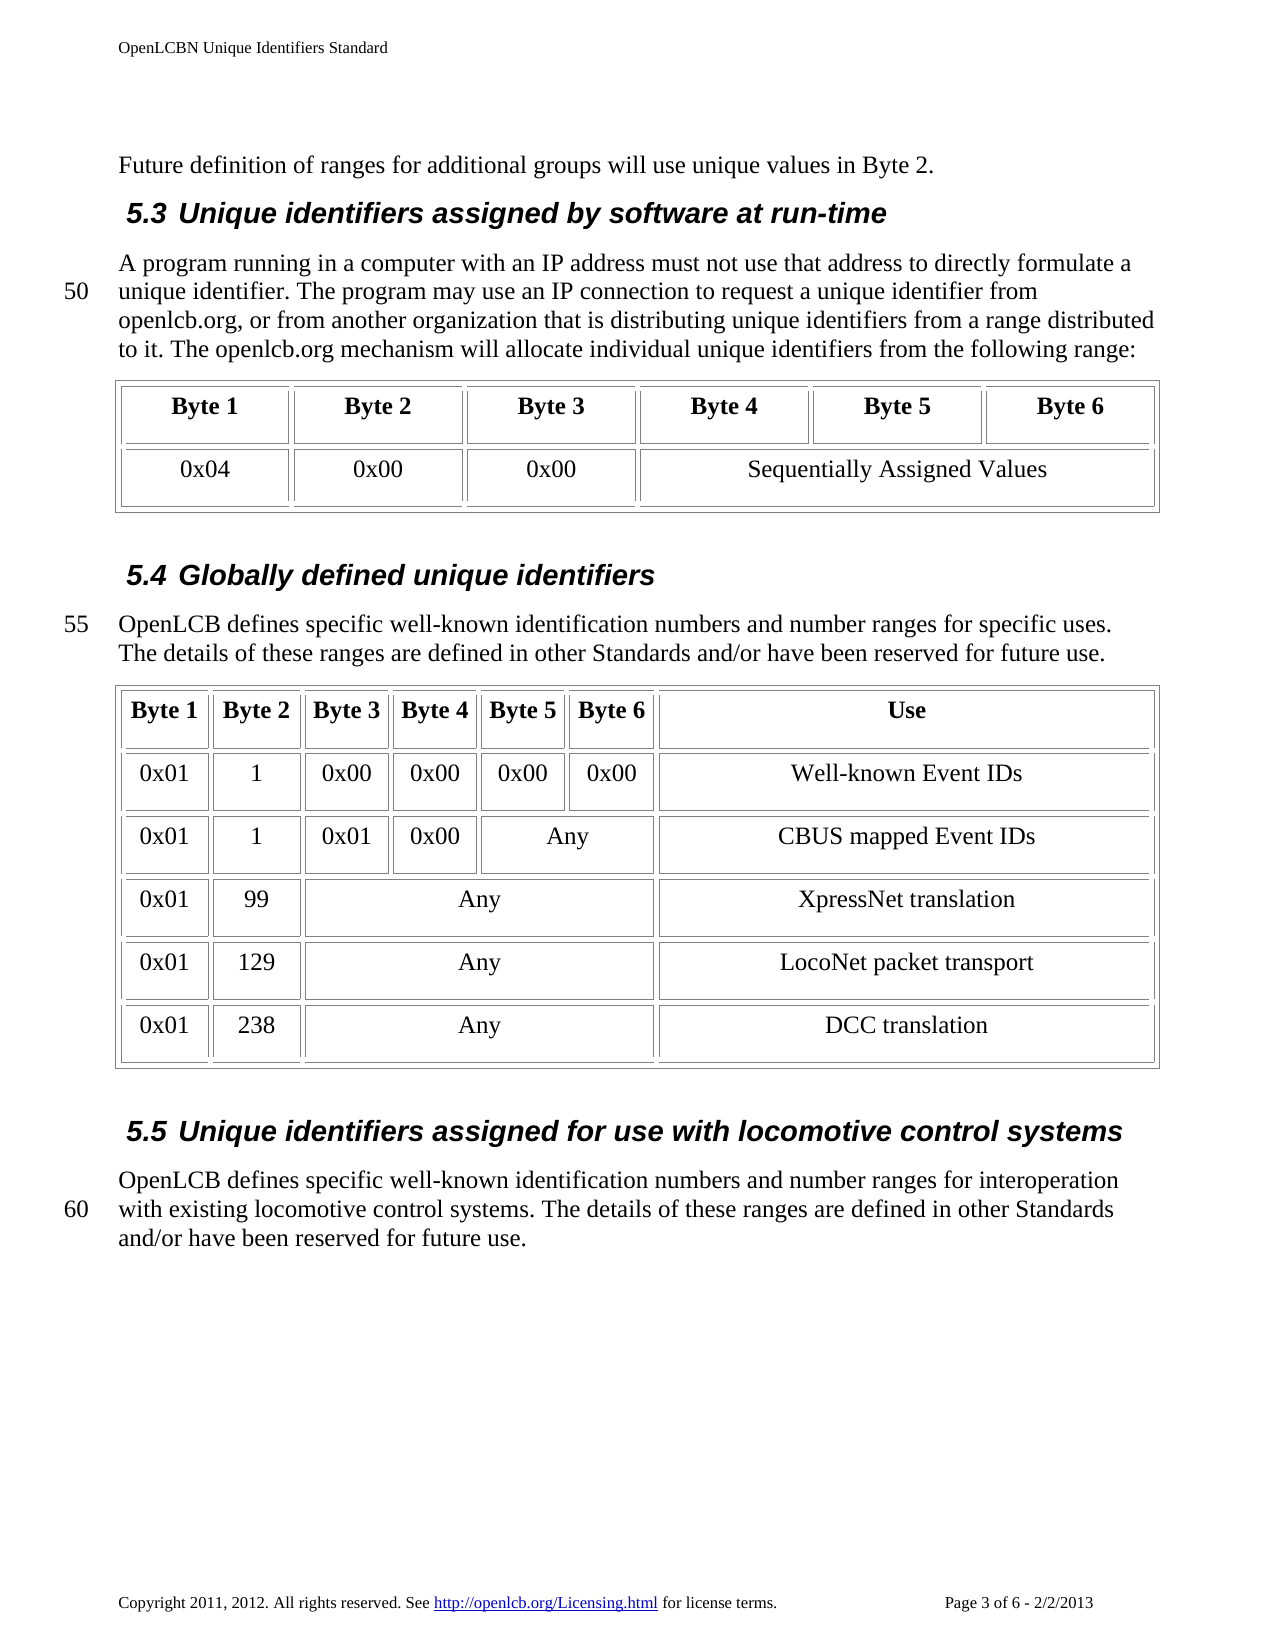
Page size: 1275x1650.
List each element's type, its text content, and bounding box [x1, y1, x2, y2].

table_cell 0x00 [303, 748, 391, 810]
table_header Byte 1 [118, 686, 210, 747]
table_cell 1 [210, 810, 302, 873]
table_header Byte 5 [479, 686, 567, 747]
text Future definition of ranges for additional groups will use unique values in Byte 2. [118, 150, 1157, 179]
table_cell 0x01 [118, 936, 210, 999]
table_cell 0x01 [118, 999, 210, 1062]
table_header Byte 3 [303, 686, 391, 747]
table_cell Any [303, 999, 656, 1062]
table_cell Sequentially Assigned Values [638, 443, 1157, 506]
text OpenLCB defines specific well-known identification numbers and number ranges for interoperation with existing locomotive control systems. The details of these ranges are defined in other Standards and/or have been reserved for future use. [118, 1165, 1157, 1251]
subtitle Globally defined unique identifiers [118, 558, 1157, 592]
table_cell 0x00 [464, 443, 637, 506]
table_header Byte 5 [811, 381, 984, 443]
table_header Byte 4 [391, 686, 479, 747]
table_cell 238 [210, 999, 302, 1062]
table_cell 0x00 [291, 443, 464, 506]
table_header Byte 6 [567, 686, 656, 747]
table_cell DCC translation [656, 999, 1157, 1062]
table_header Use [656, 686, 1157, 747]
table_cell 0x00 [567, 748, 656, 810]
table_cell XpressNet translation [656, 873, 1157, 936]
table_cell 0x00 [391, 748, 479, 810]
table_header Byte 3 [464, 381, 637, 443]
subtitle Unique identifiers assigned by software at run-time [118, 196, 1157, 230]
table_cell 0x00 [391, 810, 479, 873]
table_header Byte 2 [210, 686, 302, 747]
table_header Byte 4 [638, 381, 811, 443]
table_cell 99 [210, 873, 302, 936]
text A program running in a computer with an IP address must not use that address to directly formulate a unique identifier. The program may use an IP connection to request a unique identifier from openlcb.org, or from another organization that is distributing unique identifiers from a range distributed to it. The openlcb.org mechanism will allocate individual unique identifiers from the following range: [118, 248, 1157, 363]
table_cell 0x01 [118, 748, 210, 810]
table_cell 0x04 [118, 443, 291, 506]
table_cell 0x00 [479, 748, 567, 810]
table_cell Well-known Event IDs [656, 748, 1157, 810]
table_cell 0x01 [118, 810, 210, 873]
table_cell LocoNet packet transport [656, 936, 1157, 999]
table_header Byte 1 [118, 381, 291, 443]
table_cell 0x01 [303, 810, 391, 873]
table_cell Any [479, 810, 656, 873]
table_cell 129 [210, 936, 302, 999]
subtitle Unique identifiers assigned for use with locomotive control systems [118, 1114, 1157, 1147]
text OpenLCB defines specific well-known identification numbers and number ranges for specific uses. The details of these ranges are defined in other Standards and/or have been reserved for future use. [118, 609, 1157, 667]
table_cell Any [303, 936, 656, 999]
table_cell CBUS mapped Event IDs [656, 810, 1157, 873]
table_cell Any [303, 873, 656, 936]
table_header Byte 6 [984, 381, 1157, 443]
table_header Byte 2 [291, 381, 464, 443]
table_cell 1 [210, 748, 302, 810]
table_cell 0x01 [118, 873, 210, 936]
